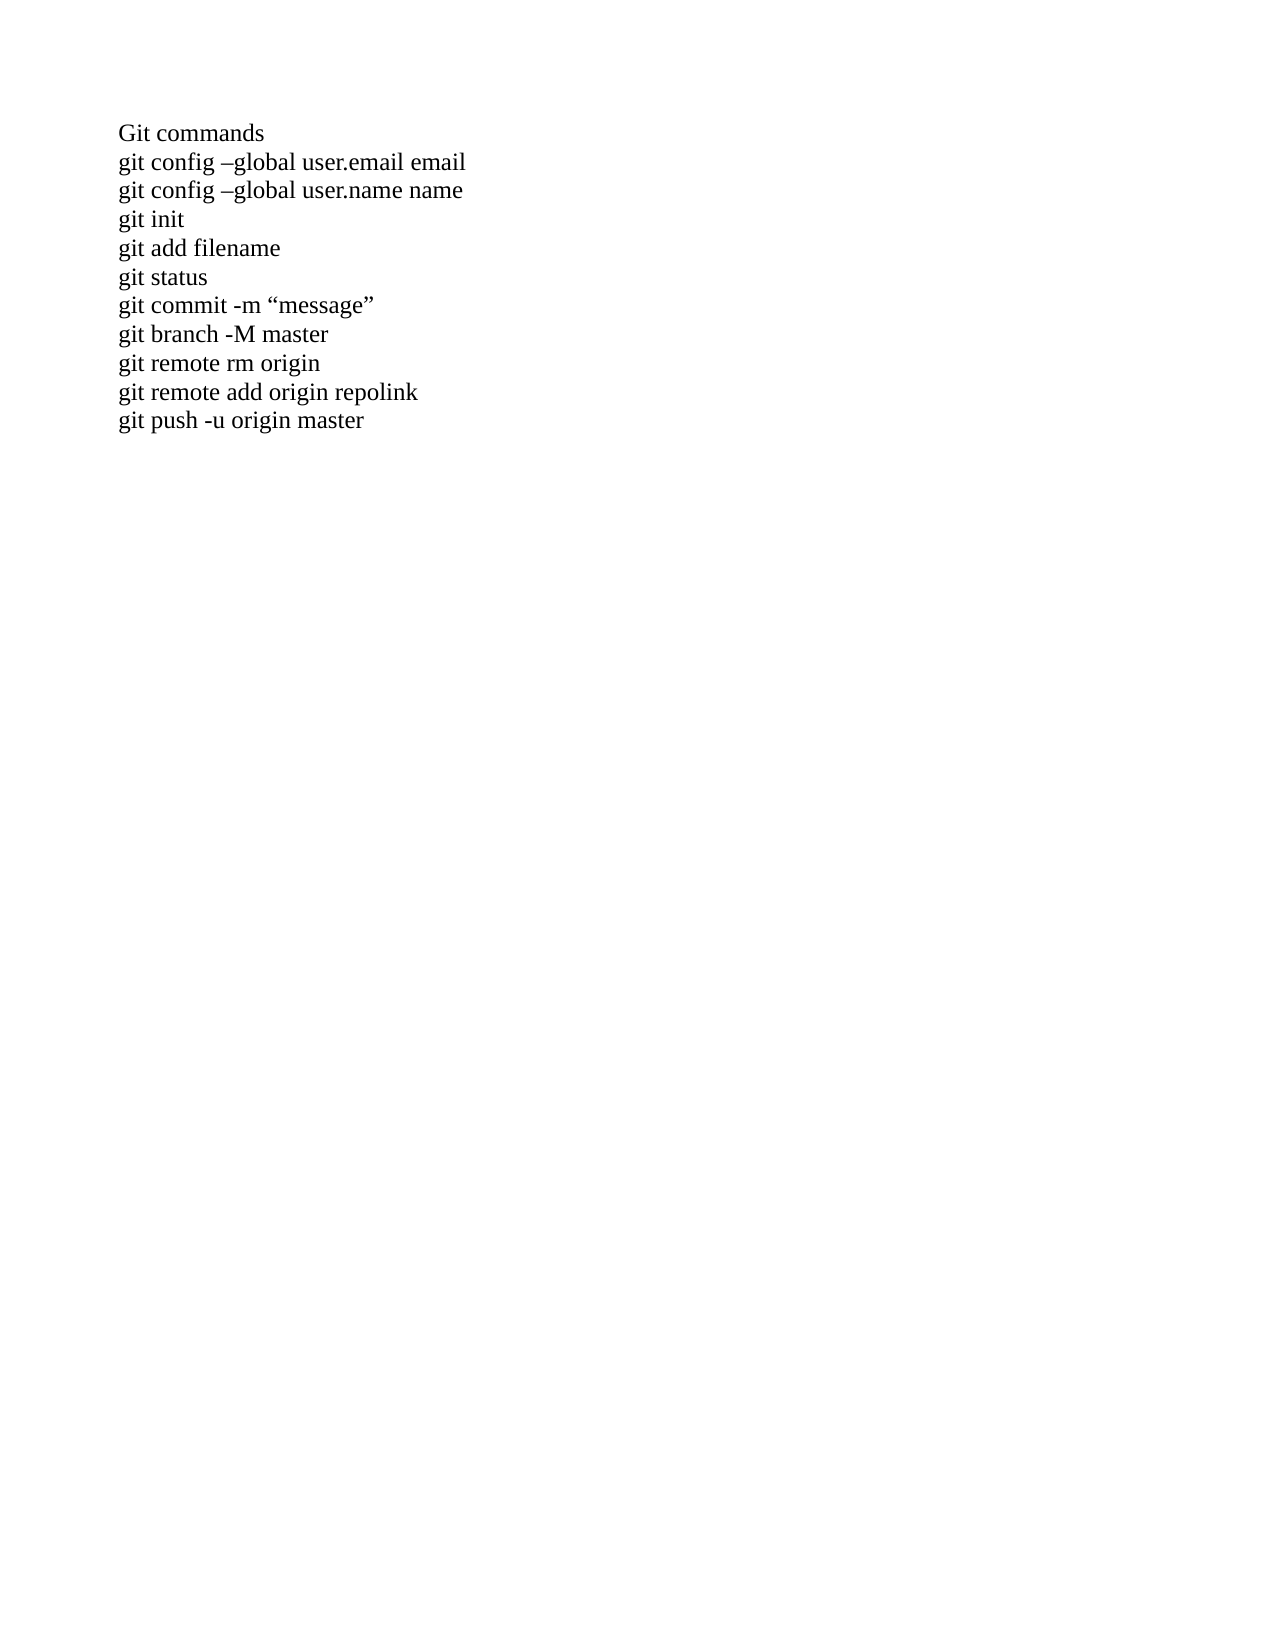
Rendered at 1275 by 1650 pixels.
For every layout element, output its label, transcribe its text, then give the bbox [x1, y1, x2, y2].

text git remote add origin repolink [118, 377, 1157, 406]
text git add filename [118, 233, 1157, 262]
text git remote rm origin [118, 348, 1157, 377]
text git init [118, 204, 1157, 233]
text Git commands [118, 118, 1157, 147]
text git push -u origin master [118, 406, 1157, 434]
text git status [118, 262, 1157, 291]
text git config –global user.email email [118, 147, 1157, 176]
text git commit -m “message” [118, 291, 1157, 319]
text git config –global user.name name [118, 176, 1157, 204]
text git branch -M master [118, 319, 1157, 348]
